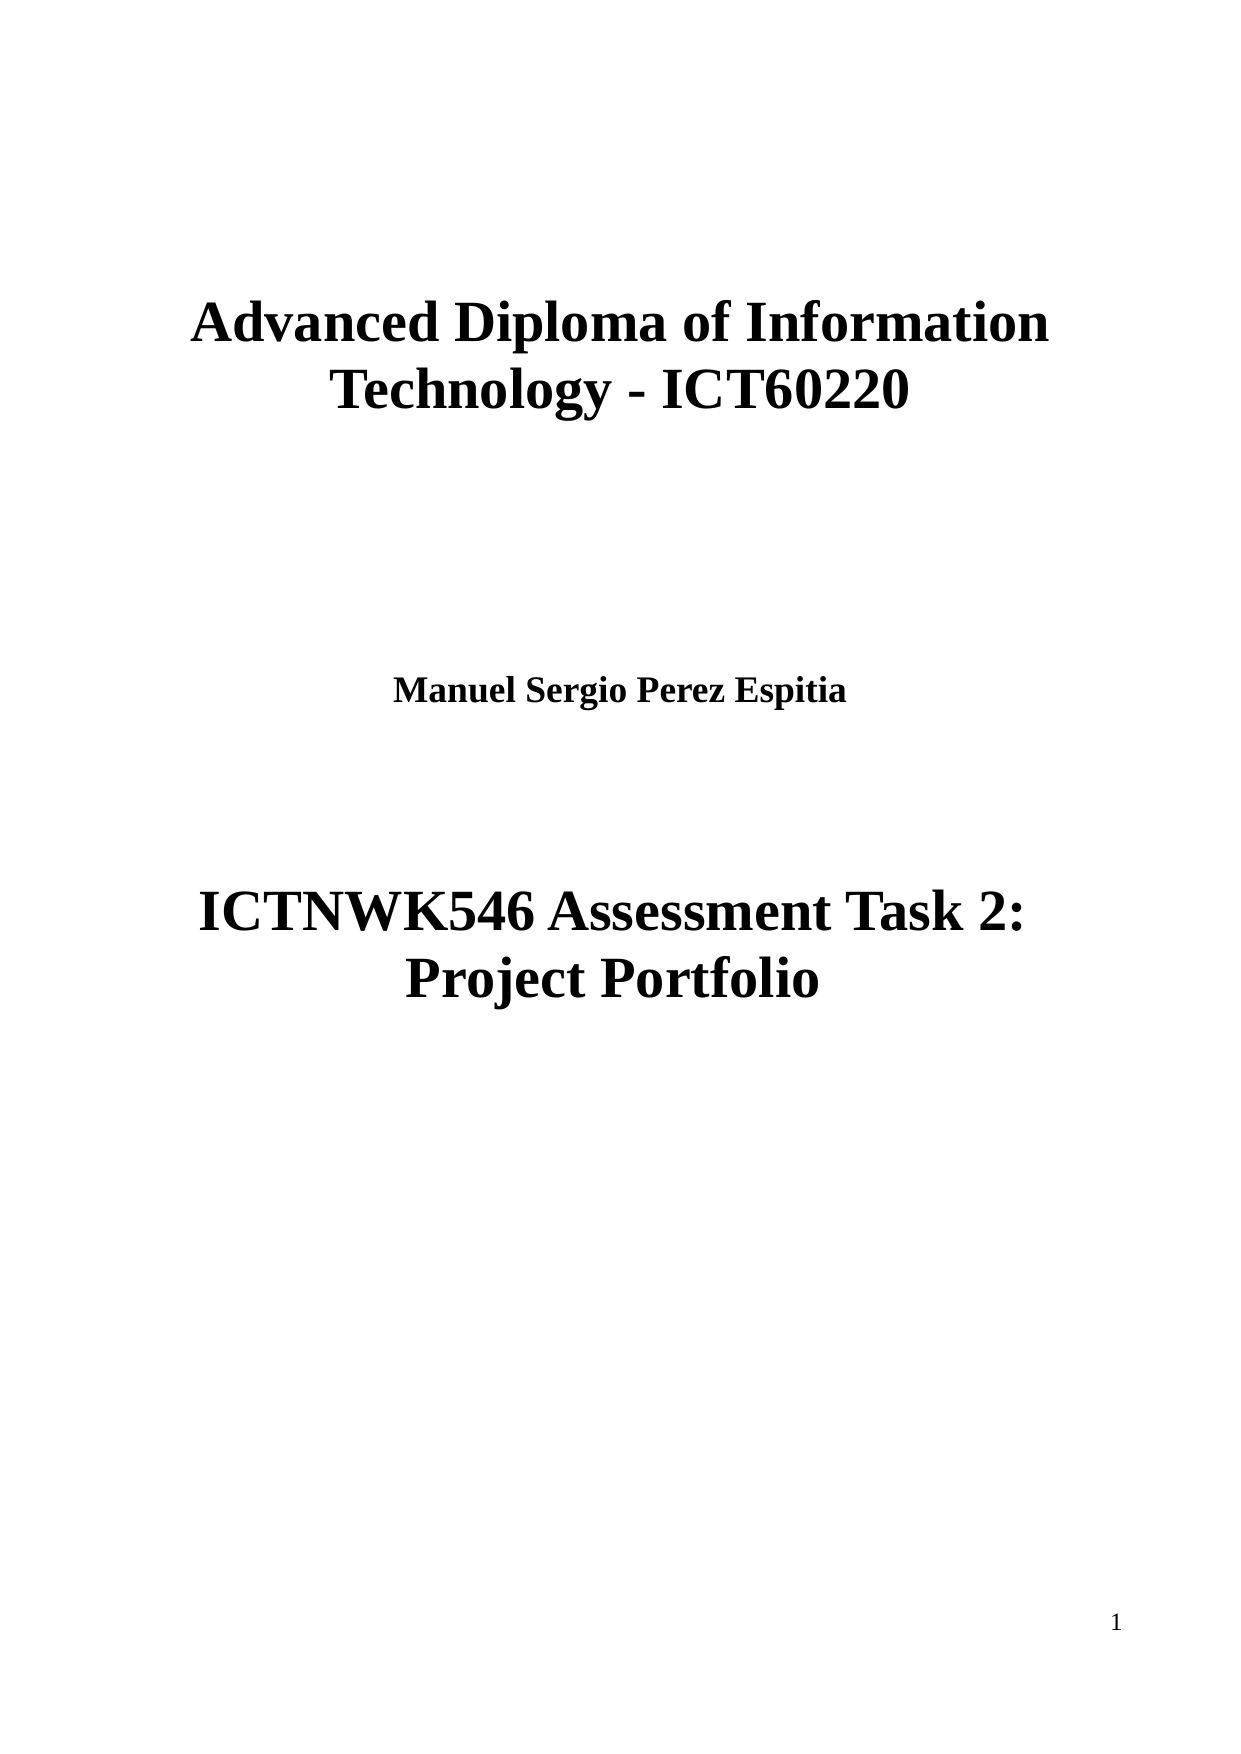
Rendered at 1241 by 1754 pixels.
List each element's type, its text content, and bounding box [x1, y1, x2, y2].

title Manuel Sergio Perez Espitia [118, 667, 1122, 711]
title Advanced Diploma of Information Technology - ICT60220 [118, 287, 1122, 421]
title ICTNWK546 Assessment Task 2: Project Portfolio [118, 876, 1122, 1011]
